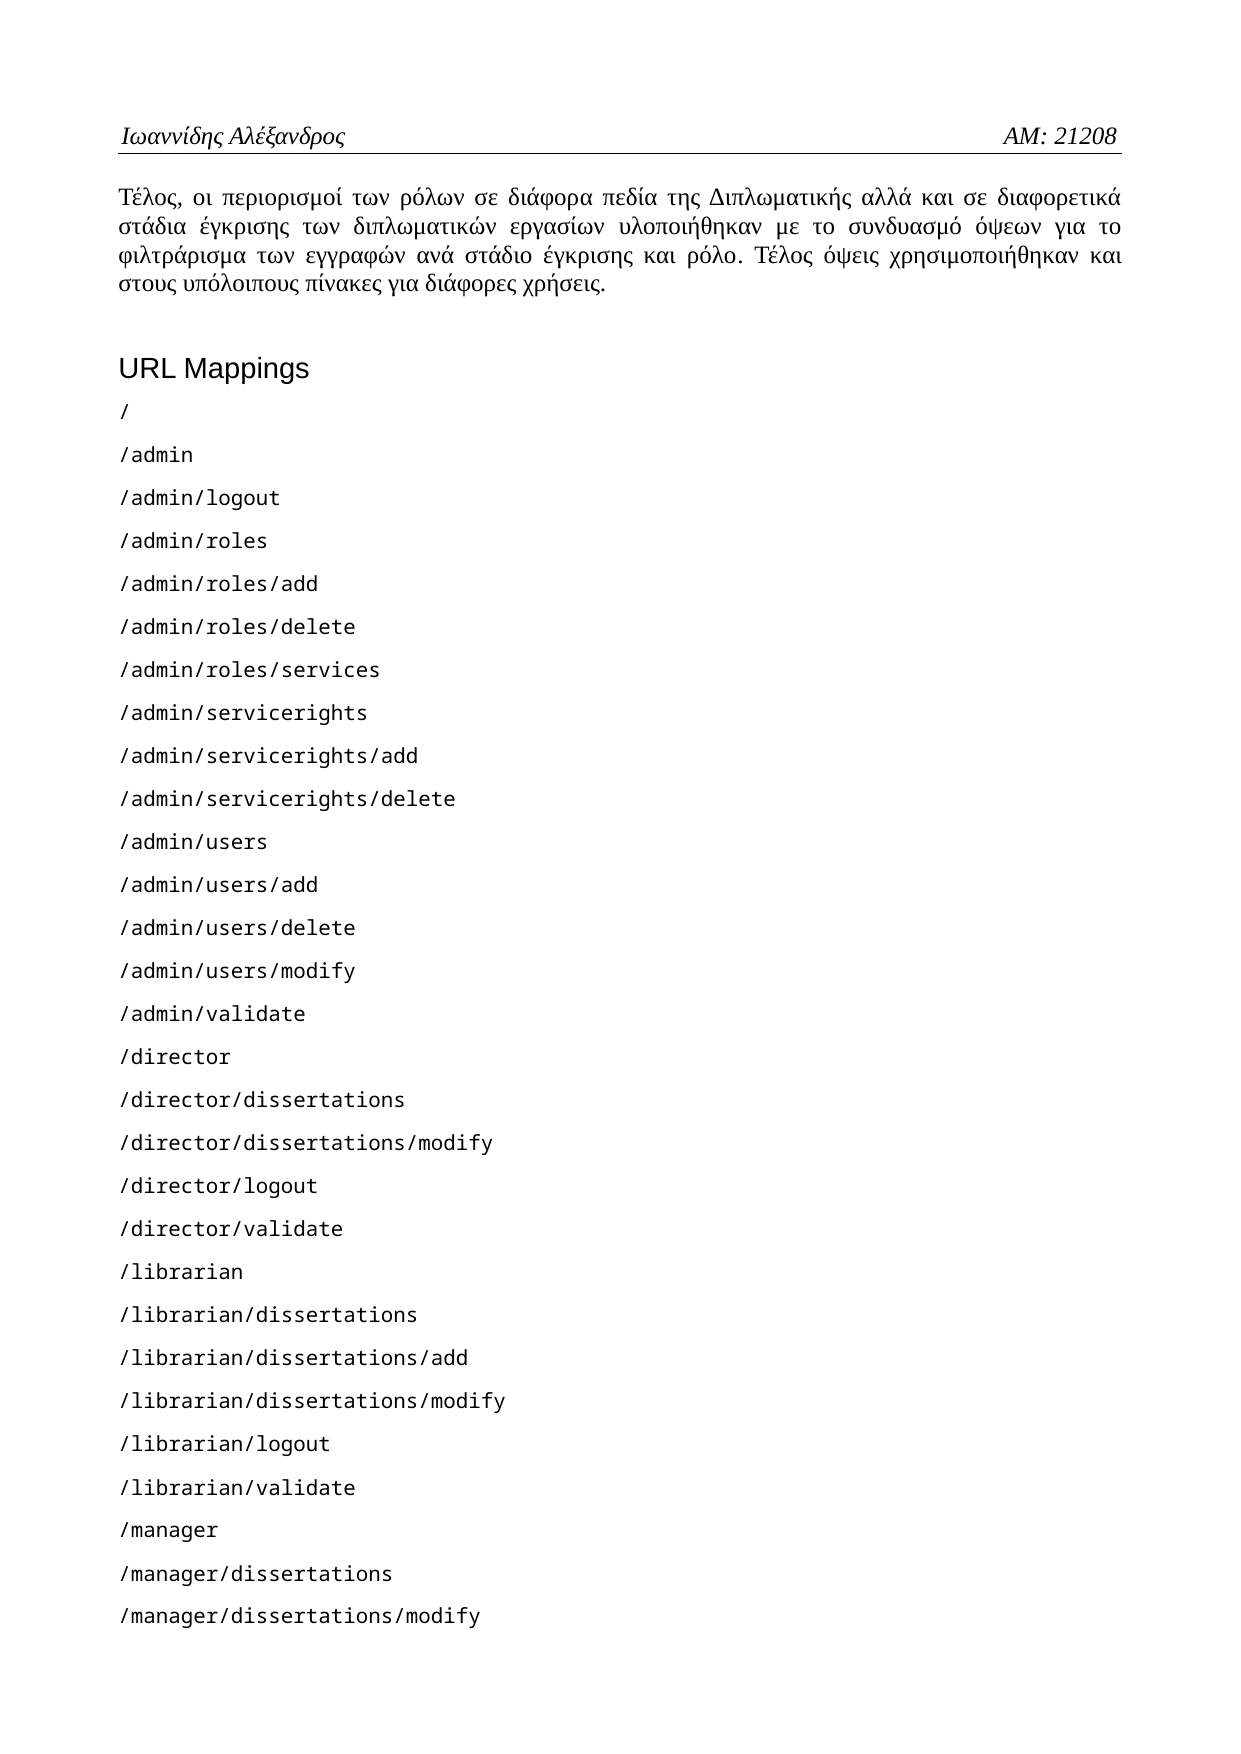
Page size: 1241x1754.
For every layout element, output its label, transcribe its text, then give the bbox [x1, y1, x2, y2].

text /admin [118, 440, 1122, 468]
text /director/dissertations/modify [118, 1128, 1122, 1157]
text /admin/servicerights/delete [118, 784, 1122, 813]
text /admin/roles/services [118, 655, 1122, 684]
text /admin/roles [118, 526, 1122, 554]
text /librarian/dissertations/add [118, 1343, 1122, 1372]
text /admin/servicerights/add [118, 741, 1122, 770]
text /director/logout [118, 1171, 1122, 1200]
text /manager [118, 1516, 1122, 1544]
text /admin/users/delete [118, 913, 1122, 942]
text /admin/servicerights [118, 698, 1122, 727]
text /manager/dissertations [118, 1559, 1122, 1587]
text /librarian/dissertations [118, 1301, 1122, 1329]
subtitle URL Mappings [118, 351, 1122, 384]
text /admin/users/modify [118, 956, 1122, 985]
text / [118, 397, 1122, 426]
text /director/validate [118, 1214, 1122, 1243]
text Τέλος, οι περιορισμοί των ρόλων σε διάφορα πεδία της Διπλωματικής αλλά και σε διαφορετικά στάδια έγκρισης των διπλωματικών εργασίων υλοποιήθηκαν με το συνδυασμό όψεων για το φιλτράρισμα των εγγραφών ανά στάδιο έγκρισης και ρόλο. Τέλος όψεις χρησιμοποιήθηκαν και στους υπόλοιπους πίνακες για διάφορες χρήσεις. [118, 182, 1122, 297]
text /manager/dissertations/modify [118, 1602, 1122, 1630]
text /director [118, 1042, 1122, 1071]
text /director/dissertations [118, 1085, 1122, 1114]
text /librarian/dissertations/modify [118, 1387, 1122, 1415]
text /admin/roles/add [118, 569, 1122, 598]
text /admin/roles/delete [118, 612, 1122, 641]
text /librarian [118, 1257, 1122, 1286]
text /admin/users [118, 827, 1122, 856]
text /admin/logout [118, 483, 1122, 512]
text /admin/users/add [118, 870, 1122, 899]
text /librarian/logout [118, 1429, 1122, 1458]
text /librarian/validate [118, 1473, 1122, 1501]
text /admin/validate [118, 999, 1122, 1028]
